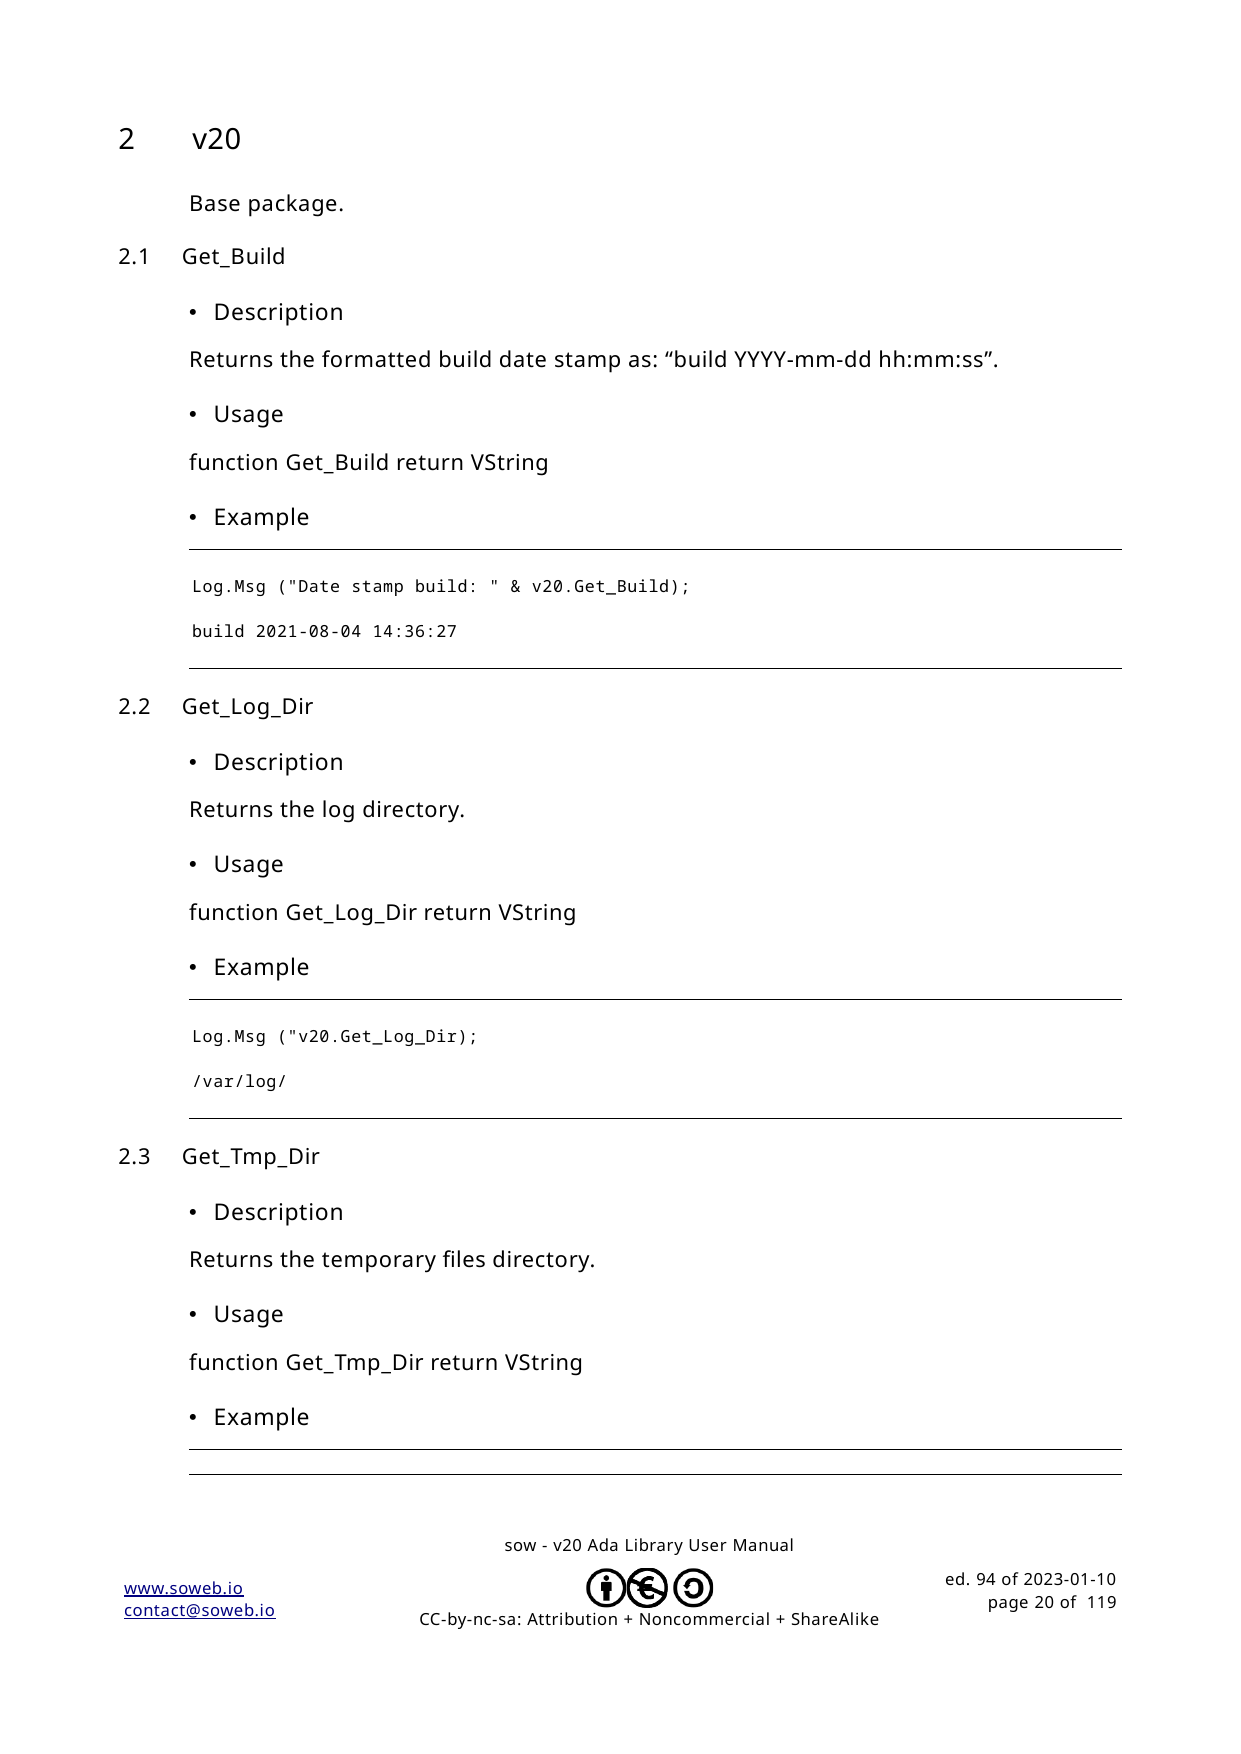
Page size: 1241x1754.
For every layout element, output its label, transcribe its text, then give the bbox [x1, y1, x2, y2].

text Base package. [189, 188, 1122, 218]
subtitle Example [189, 1400, 1122, 1431]
text function Get_Build return VString [189, 446, 1122, 476]
subtitle v20 [118, 118, 1122, 158]
subtitle Get_Tmp_Dir [118, 1141, 1122, 1171]
subtitle Usage [189, 847, 1122, 879]
subtitle Description [189, 745, 1122, 776]
subtitle Get_Build [118, 241, 1122, 271]
text function Get_Log_Dir return VString [189, 896, 1122, 926]
subtitle Usage [189, 397, 1122, 429]
list Log.Msg ("Date stamp build: " & v20.Get_Build); build 2021-08-04 14:36:27 [189, 572, 1122, 668]
subtitle Example [189, 950, 1122, 981]
text function Get_Tmp_Dir return VString [189, 1346, 1122, 1376]
subtitle Description [189, 1195, 1122, 1226]
subtitle Usage [189, 1297, 1122, 1329]
picture [672, 1568, 714, 1608]
text Returns the temporary files directory. [189, 1244, 1122, 1274]
list Log.Msg ("v20.Get_Log_Dir); /var/log/ [189, 1022, 1122, 1118]
subtitle Get_Log_Dir [118, 691, 1122, 721]
text Returns the formatted build date stamp as: “build YYYY-mm-dd hh:mm:ss”. [189, 344, 1122, 374]
text Returns the log directory. [189, 794, 1122, 824]
subtitle Example [189, 500, 1122, 531]
subtitle Description [189, 295, 1122, 326]
picture [585, 1568, 668, 1608]
